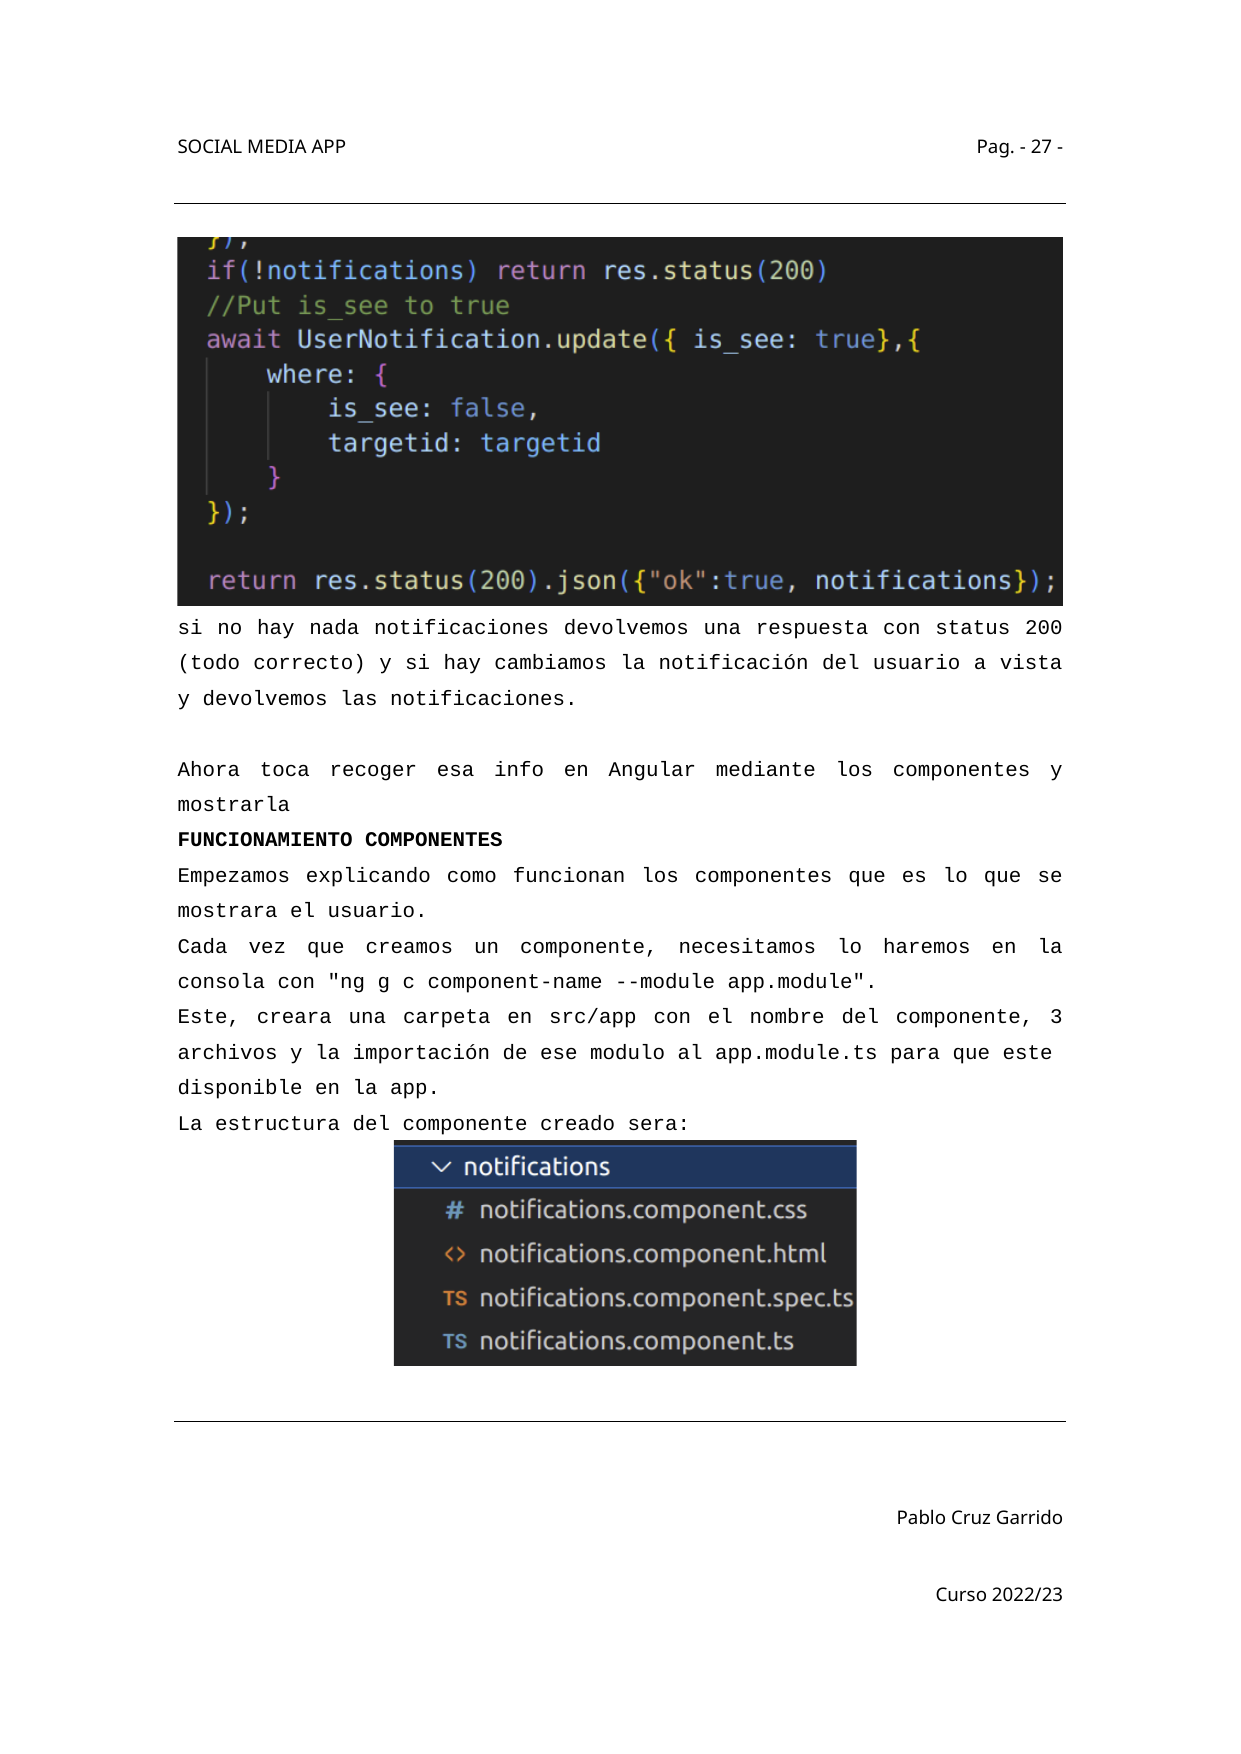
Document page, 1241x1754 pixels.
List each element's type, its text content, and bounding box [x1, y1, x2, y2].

text Cada vez que creamos un componente, necesitamos lo haremos en la consola con "ng g c component-name --module app.module". [177, 936, 1063, 995]
text La estructura del componente creado sera: [177, 1113, 1063, 1136]
picture [177, 237, 1063, 606]
text Empezamos explicando como funcionan los componentes que es lo que se mostrara el usuario. [177, 865, 1063, 924]
text Ahora toca recoger esa info en Angular mediante los componentes y mostrarla [177, 758, 1063, 818]
picture [393, 1140, 857, 1366]
text disponible en la app. [177, 1077, 1063, 1101]
text Este, creara una carpeta en src/app con el nombre del componente, 3 archivos y la importación de ese modulo al app.module.ts para que este [177, 1006, 1063, 1066]
text FUNCIONAMIENTO COMPONENTES [177, 829, 1063, 853]
text si no hay nada notificaciones devolvemos una respuesta con status 200 (todo correcto) y si hay cambiamos la notificación del usuario a vista y devolvemos las notificaciones. [177, 606, 1063, 711]
